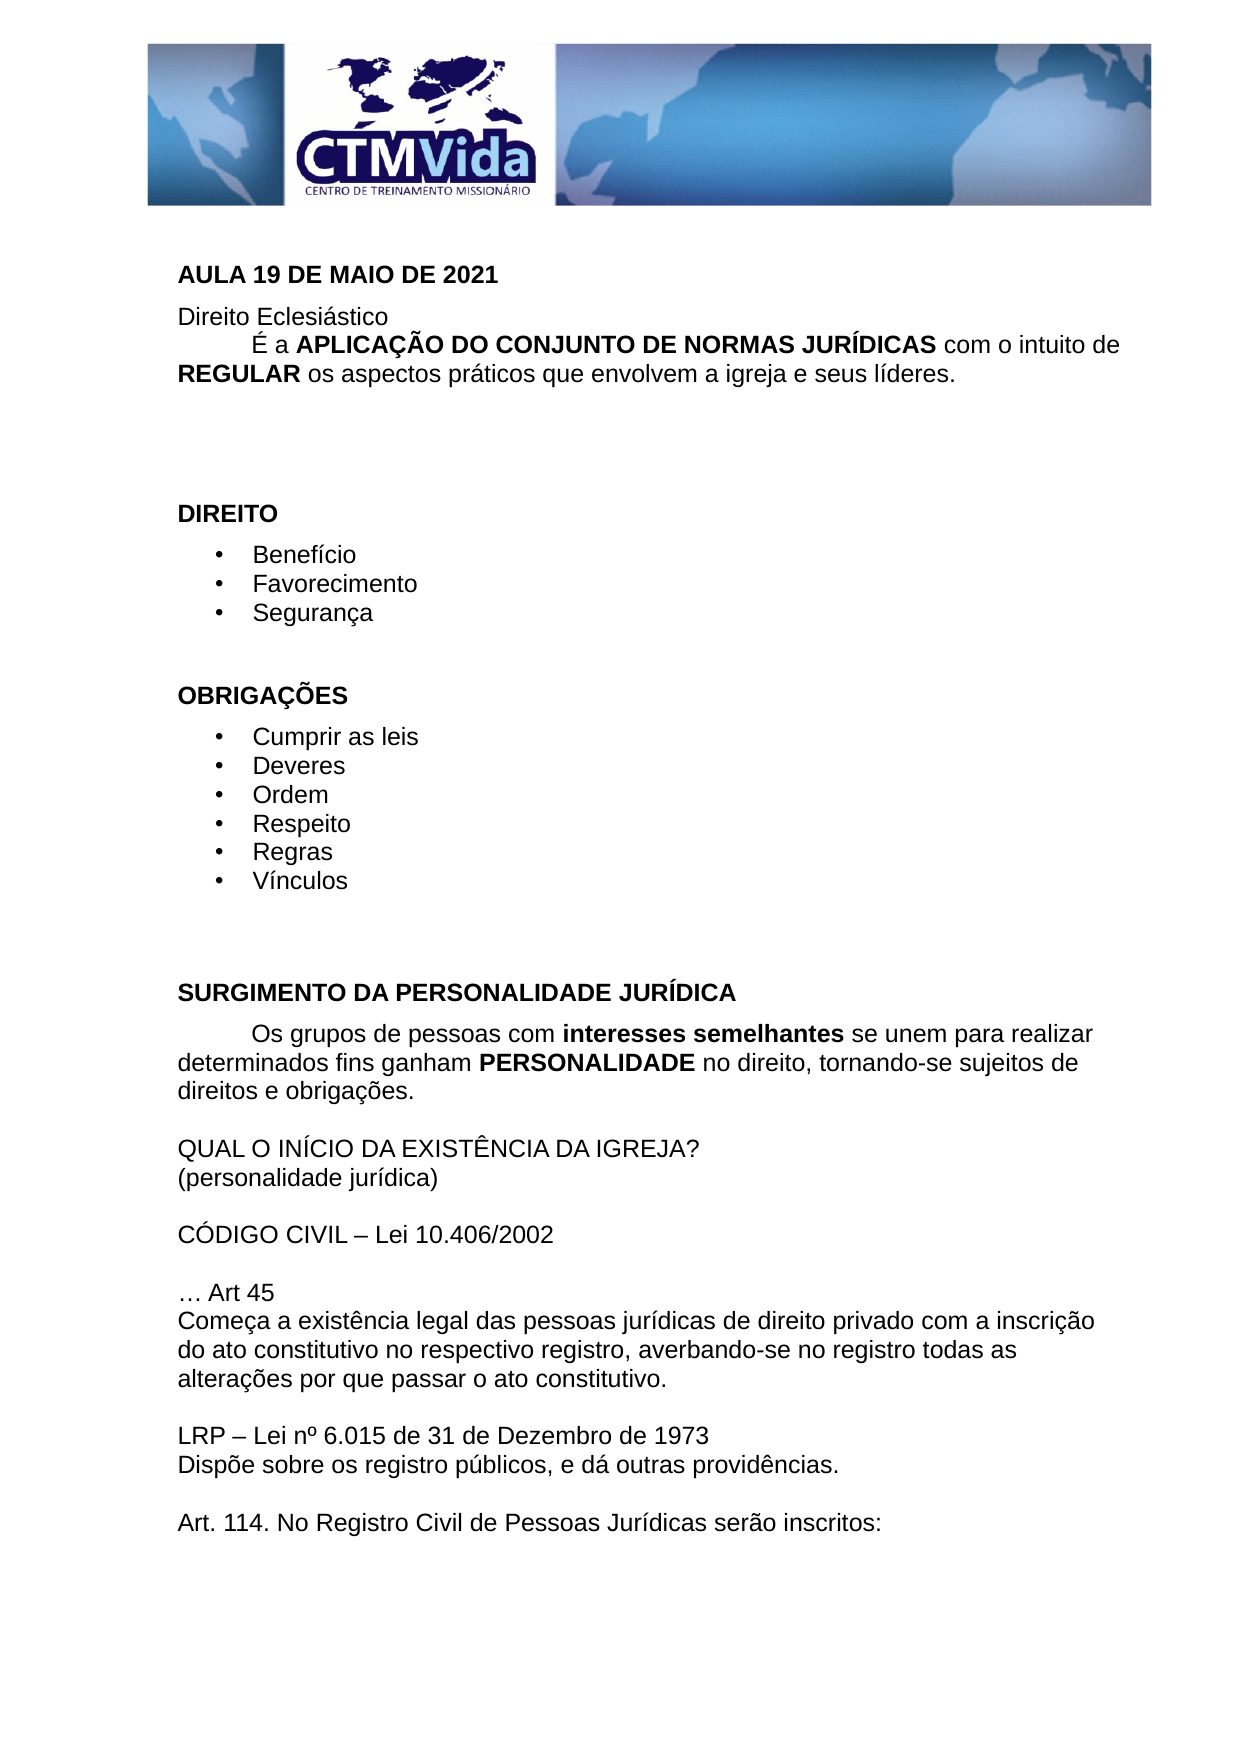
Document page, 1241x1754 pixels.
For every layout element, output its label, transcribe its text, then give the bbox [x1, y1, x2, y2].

list Deveres [215, 751, 1122, 780]
list Respeito [215, 808, 1122, 837]
subtitle Obrigações [177, 681, 1122, 709]
list Benefício [215, 540, 1122, 569]
text Art. 114. No Registro Civil de Pessoas Jurídicas serão inscritos: [177, 1508, 1122, 1536]
text Começa a existência legal das pessoas jurídicas de direito privado com a inscrição do ato constitutivo no respectivo registro, averbando-se no registro todas as alterações por que passar o ato constitutivo. [177, 1306, 1122, 1393]
list Segurança [215, 598, 1122, 627]
text CÓDIGO CIVIL – Lei 10.406/2002 [177, 1220, 1122, 1249]
subtitle Direito [177, 499, 1122, 528]
text (personalidade jurídica) [177, 1163, 1122, 1191]
picture [147, 43, 1152, 206]
text … Art 45 [177, 1278, 1122, 1306]
list Cumprir as leis [215, 722, 1122, 751]
text Dispõe sobre os registro públicos, e dá outras providências. [177, 1450, 1122, 1479]
subtitle SURGIMENTO DA PERSONALIDADE JURÍDICA [177, 978, 1122, 1006]
subtitle Aula 19 de maio de 2021 [177, 260, 1122, 289]
list Regras [215, 837, 1122, 866]
text QUAL O INÍCIO DA EXISTÊNCIA DA IGREJA? [177, 1134, 1122, 1163]
text LRP – Lei nº 6.015 de 31 de Dezembro de 1973 [177, 1421, 1122, 1450]
text É a APLICAÇÃO DO CONJUNTO DE NORMAS JURÍDICAS com o intuito de REGULAR os aspectos práticos que envolvem a igreja e seus líderes. [177, 330, 1122, 388]
list Favorecimento [215, 569, 1122, 598]
text Os grupos de pessoas com interesses semelhantes se unem para realizar determinados fins ganham PERSONALIDADE no direito, tornando-se sujeitos de direitos e obrigações. [177, 1019, 1122, 1105]
list Vínculos [215, 866, 1122, 895]
list Ordem [215, 780, 1122, 808]
text Direito Eclesiástico [177, 302, 1122, 330]
